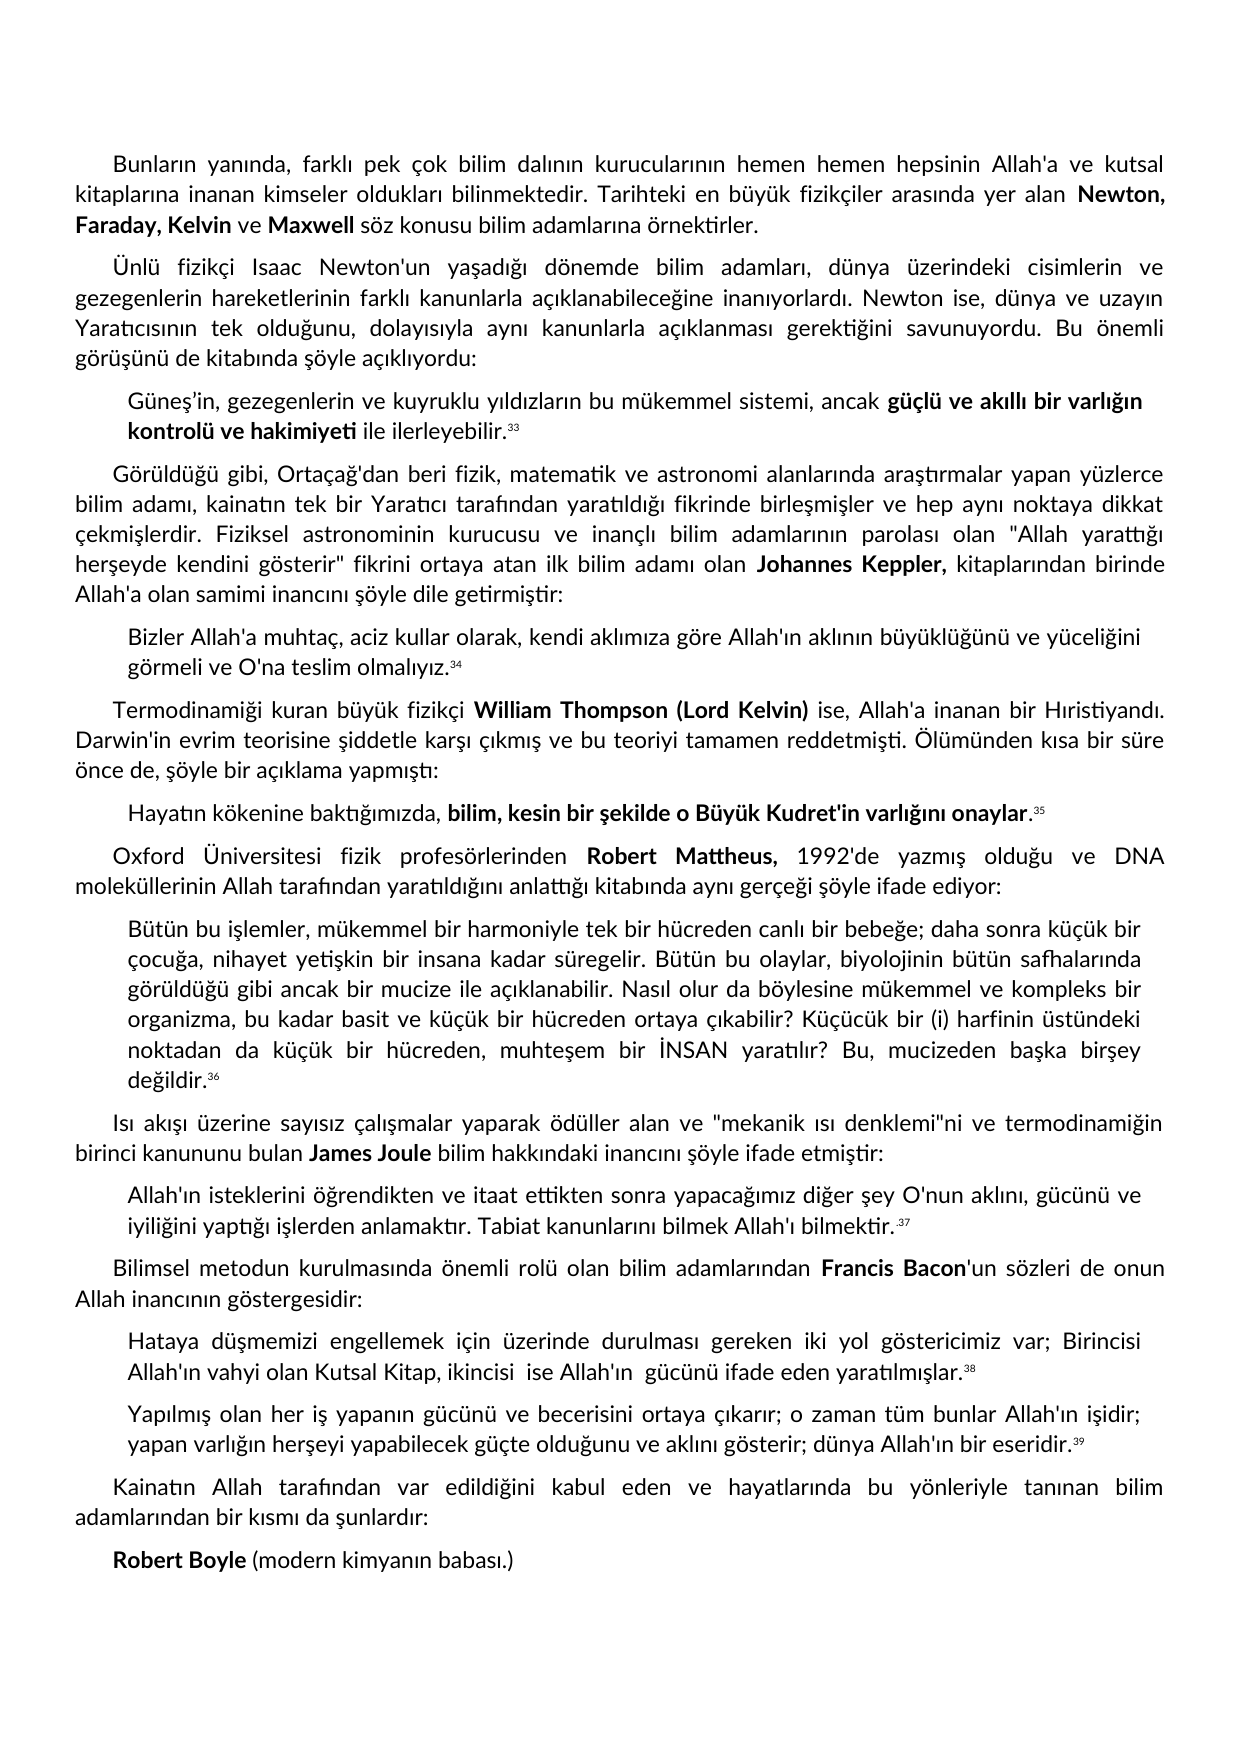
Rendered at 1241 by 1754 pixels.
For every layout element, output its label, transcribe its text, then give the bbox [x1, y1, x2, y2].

text Yapılmış olan her iş yapanın gücünü ve becerisini ortaya çıkarır; o zaman tüm bunlar Allah'ın işidir; yapan varlığın herşeyi yapabilecek güçte olduğunu ve aklını gösterir; dünya Allah'ın bir eseridir.39 [127, 1400, 1143, 1458]
text Robert Boyle (modern kimyanın babası.) [75, 1546, 1165, 1573]
text Termodinamiği kuran büyük fizikçi William Thompson (Lord Kelvin) ise, Allah'a inanan bir Hıristiyandı. Darwin'in evrim teorisine şiddetle karşı çıkmış ve bu teoriyi tamamen reddetmişti. Ölümünden kısa bir süre önce de, şöyle bir açıklama yapmıştı: [75, 696, 1165, 784]
text Hataya düşmemizi engellemek için üzerinde durulması gereken iki yol göstericimiz var; Birincisi Allah'ın vahyi olan Kutsal Kitap, ikincisi ise Allah'ın gücünü ifade eden yaratılmışlar.38 [127, 1327, 1143, 1385]
text Oxford Üniversitesi fizik profesörlerinden Robert Mattheus, 1992'de yazmış olduğu ve DNA moleküllerinin Allah tarafından yaratıldığını anlattığı kitabında aynı gerçeği şöyle ifade ediyor: [75, 842, 1165, 899]
text Bizler Allah'a muhtaç, aciz kullar olarak, kendi aklımıza göre Allah'ın aklının büyüklüğünü ve yüceliğini görmeli ve O'na teslim olmalıyız.34 [127, 623, 1143, 681]
text Hayatın kökenine baktığımızda, bilim, kesin bir şekilde o Büyük Kudret'in varlığını onaylar.35 [127, 799, 1143, 826]
text Bütün bu işlemler, mükemmel bir harmoniyle tek bir hücreden canlı bir bebeğe; daha sonra küçük bir çocuğa, nihayet yetişkin bir insana kadar süregelir. Bütün bu olaylar, biyolojinin bütün safhalarında görüldüğü gibi ancak bir mucize ile açıklanabilir. Nasıl olur da böylesine mükemmel ve kompleks bir organizma, bu kadar basit ve küçük bir hücreden ortaya çıkabilir? Küçücük bir (i) harfinin üstündeki noktadan da küçük bir hücreden, muhteşem bir İNSAN yaratılır? Bu, mucizeden başka birşey değildir.36 [127, 914, 1143, 1093]
text Kainatın Allah tarafından var edildiğini kabul eden ve hayatlarında bu yönleriyle tanınan bilim adamlarından bir kısmı da şunlardır: [75, 1473, 1165, 1531]
text Isı akışı üzerine sayısız çalışmalar yaparak ödüller alan ve "mekanik ısı denklemi"ni ve termodinamiğin birinci kanununu bulan James Joule bilim hakkındaki inancını şöyle ifade etmiştir: [75, 1108, 1165, 1166]
text Bilimsel metodun kurulmasında önemli rolü olan bilim adamlarından Francis Bacon'un sözleri de onun Allah inancının göstergesidir: [75, 1254, 1165, 1312]
text Görüldüğü gibi, Ortaçağ'dan beri fizik, matematik ve astronomi alanlarında araştırmalar yapan yüzlerce bilim adamı, kainatın tek bir Yaratıcı tarafından yaratıldığı fikrinde birleşmişler ve hep aynı noktaya dikkat çekmişlerdir. Fiziksel astronominin kurucusu ve inançlı bilim adamlarının parolası olan "Allah yarattığı herşeyde kendini gösterir" fikrini ortaya atan ilk bilim adamı olan Johannes Keppler, kitaplarından birinde Allah'a olan samimi inancını şöyle dile getirmiştir: [75, 459, 1165, 608]
text Bunların yanında, farklı pek çok bilim dalının kurucularının hemen hemen hepsinin Allah'a ve kutsal kitaplarına inanan kimseler oldukları bilinmektedir. Tarihteki en büyük fizikçiler arasında yer alan Newton, Faraday, Kelvin ve Maxwell söz konusu bilim adamlarına örnektirler. [75, 150, 1165, 238]
text Ünlü fizikçi Isaac Newton'un yaşadığı dönemde bilim adamları, dünya üzerindeki cisimlerin ve gezegenlerin hareketlerinin farklı kanunlarla açıklanabileceğine inanıyorlardı. Newton ise, dünya ve uzayın Yaratıcısının tek olduğunu, dolayısıyla aynı kanunlarla açıklanması gerektiğini savunuyordu. Bu önemli görüşünü de kitabında şöyle açıklıyordu: [75, 253, 1165, 371]
text Güneş’in, gezegenlerin ve kuyruklu yıldızların bu mükemmel sistemi, ancak güçlü ve akıllı bir varlığın kontrolü ve hakimiyeti ile ilerleyebilir.33 [127, 386, 1143, 444]
text Allah'ın isteklerini öğrendikten ve itaat ettikten sonra yapacağımız diğer şey O'nun aklını, gücünü ve iyiliğini yaptığı işlerden anlamaktır. Tabiat kanunlarını bilmek Allah'ı bilmektir..37 [127, 1181, 1143, 1239]
